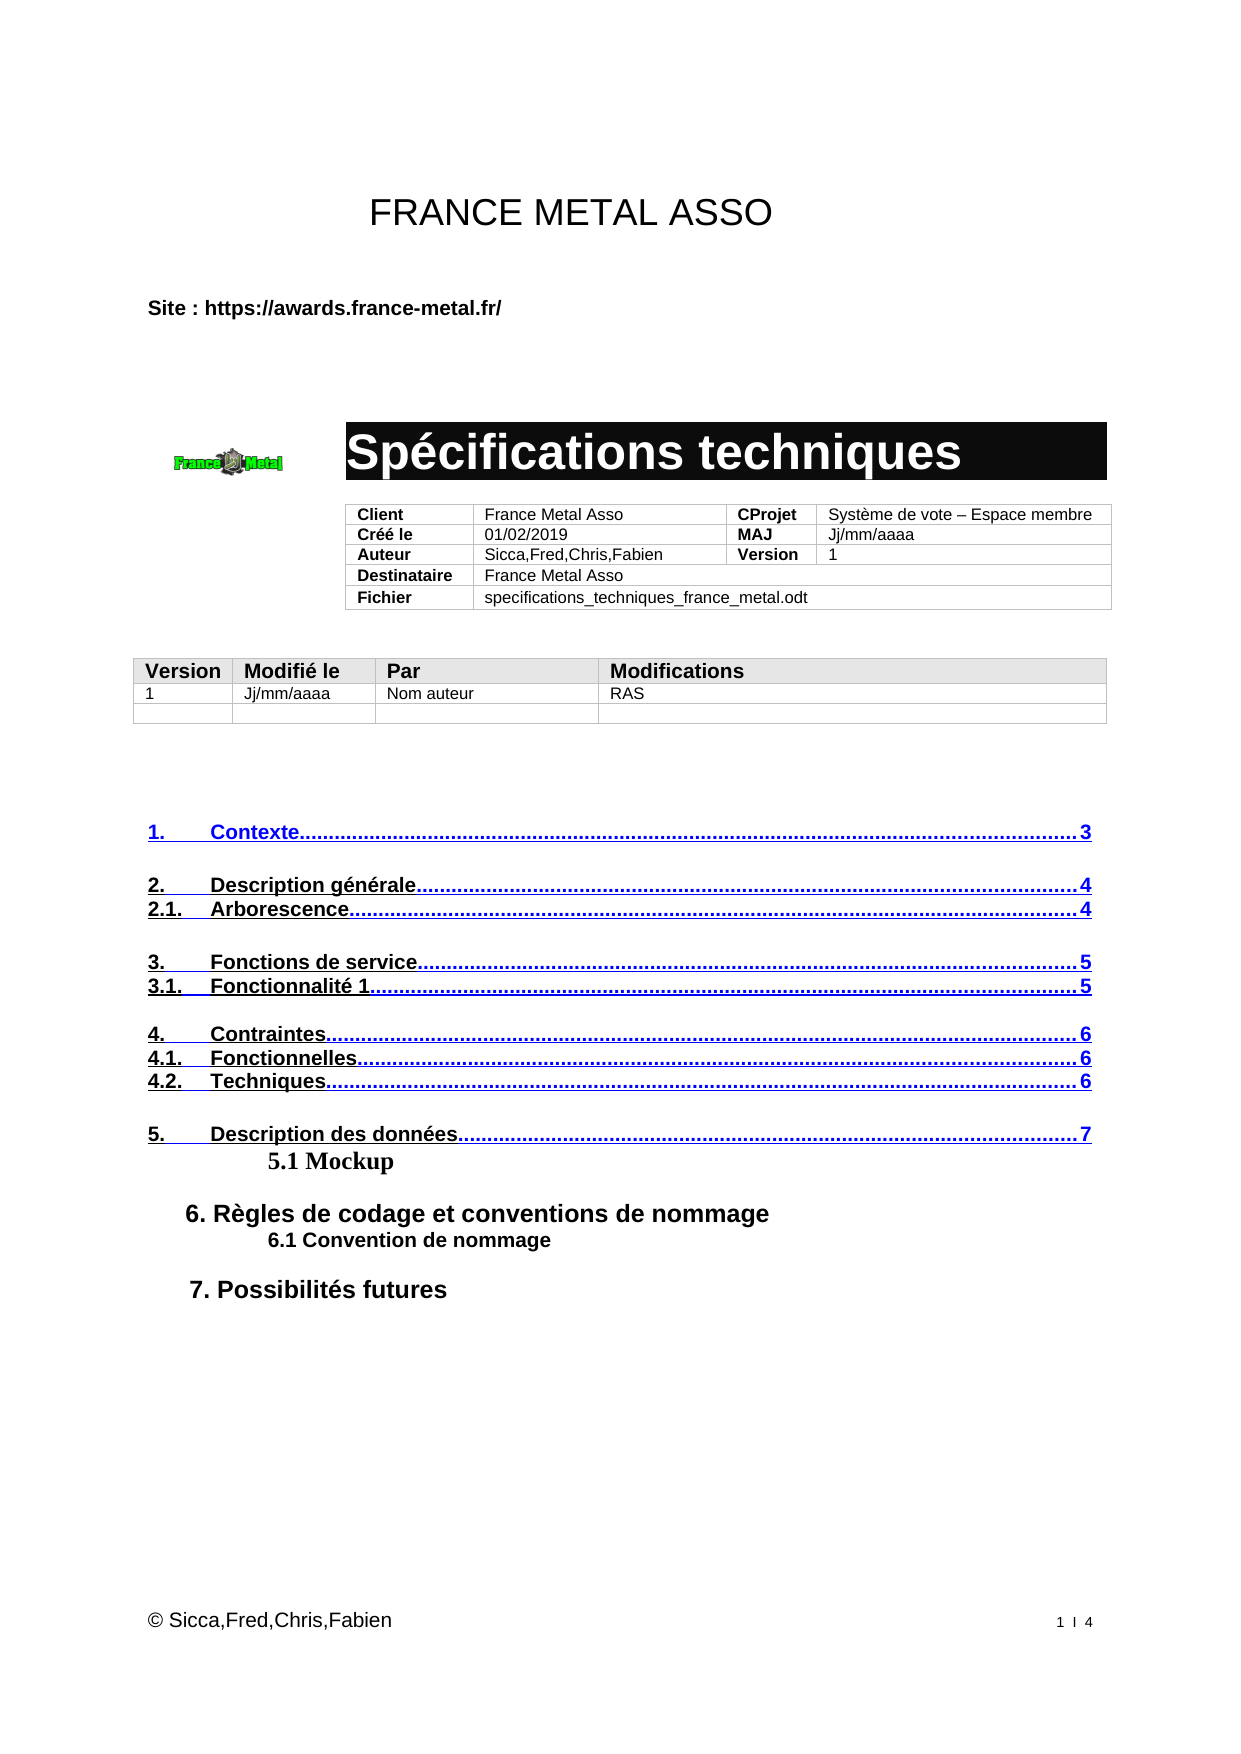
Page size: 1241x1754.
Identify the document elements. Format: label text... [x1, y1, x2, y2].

table_cell Créé le [346, 525, 473, 544]
table_cell [346, 480, 1107, 504]
table_cell Auteur [346, 545, 473, 564]
text FRANCE METAL ASSO [148, 190, 1093, 233]
table_cell Jj/mm/aaaa [817, 525, 1111, 544]
table_cell Destinataire [346, 565, 473, 584]
table_cell MAJ [727, 525, 816, 544]
table_cell Nom auteur [376, 684, 598, 703]
text 4.1. Fonctionnelles 6 [148, 1045, 1093, 1069]
text 2.1. Arborescence 4 [148, 897, 1093, 921]
table_header Modifié le [233, 659, 375, 683]
table_cell Système de vote – Espace membre [817, 505, 1111, 524]
text 4.2. Techniques 6 [148, 1069, 1093, 1093]
table_cell Client [346, 505, 473, 524]
table_header Version [134, 659, 232, 683]
table_cell Sicca,Fred,Chris,Fabien [474, 545, 726, 564]
table_header [1107, 422, 1112, 480]
table_cell Fichier [346, 586, 473, 609]
picture [172, 446, 285, 477]
table_cell Jj/mm/aaaa [233, 684, 375, 703]
table_cell [233, 704, 375, 723]
table_header Modifications [599, 659, 1106, 683]
table_cell [599, 704, 1106, 723]
table_cell 01/02/2019 [474, 525, 726, 544]
text 1. Contexte 3 [148, 820, 1093, 844]
text 5.1 Mockup [268, 1146, 1093, 1175]
text 3.1. Fonctionnalité 1 5 [148, 973, 1093, 997]
table_cell France Metal Asso [474, 505, 726, 524]
table_cell RAS [599, 684, 1106, 703]
table_cell CProjet [727, 505, 816, 524]
table_header [321, 422, 346, 609]
text 6.1 Convention de nommage [268, 1227, 1093, 1251]
table_cell Version [727, 545, 816, 564]
text 4. Contraintes 6 [148, 1021, 1093, 1045]
text 6. Règles de codage et conventions de nommage [185, 1199, 1093, 1227]
text 2. Description générale 4 [148, 873, 1093, 897]
table_cell [1107, 480, 1112, 504]
table_cell [376, 704, 598, 723]
text 7. Possibilités futures [148, 1275, 1093, 1304]
text Site : https://awards.france-metal.fr/ [148, 296, 1093, 320]
table_cell 1 [134, 684, 232, 703]
table_cell [134, 704, 232, 723]
table_cell specifications_techniques_france_metal.odt [474, 586, 1111, 609]
table_header Spécifications techniques [346, 422, 1107, 480]
table_cell France Metal Asso [474, 565, 1111, 584]
table_header [136, 422, 321, 609]
text 3. Fonctions de service 5 [148, 949, 1093, 973]
table_header Par [376, 659, 598, 683]
table_cell 1 [817, 545, 1111, 564]
text 5. Description des données 7 [148, 1122, 1093, 1146]
